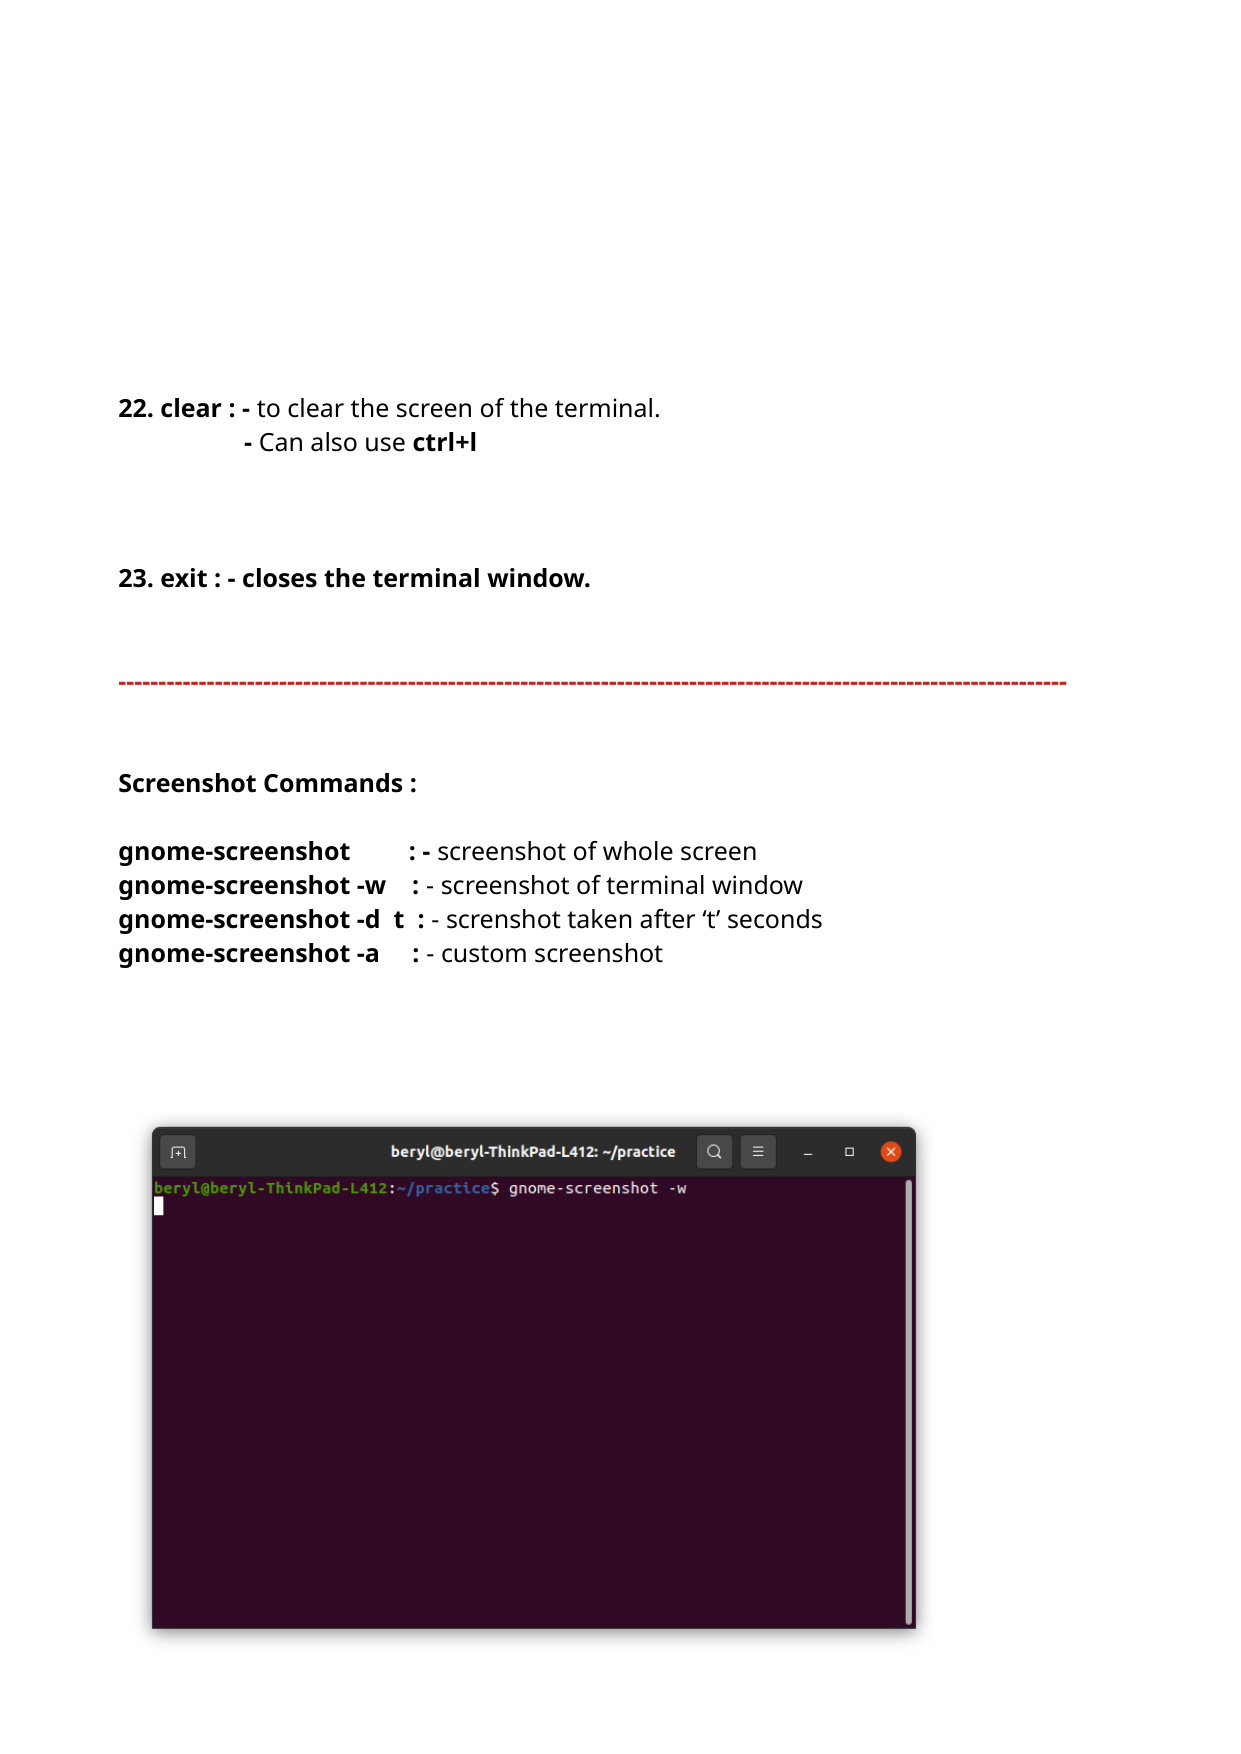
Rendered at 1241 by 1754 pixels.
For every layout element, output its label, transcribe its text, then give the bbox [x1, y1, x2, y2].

text 23. exit : - closes the terminal window. [118, 561, 1122, 595]
text gnome-screenshot -a : - custom screenshot [118, 936, 1122, 970]
picture [126, 1105, 942, 1658]
text gnome-screenshot : - screenshot of whole screen [118, 833, 1122, 867]
text Screenshot Commands : [118, 765, 1122, 799]
text gnome-screenshot -d t : - screnshot taken after ‘t’ seconds [118, 902, 1122, 936]
text 22. clear : - to clear the screen of the terminal. - Can also use ctrl+l [118, 391, 1122, 459]
text gnome-screenshot -w : - screenshot of terminal window [118, 867, 1122, 902]
text ---------------------------------------------------------------------------------------------------------------------- [118, 663, 1122, 697]
